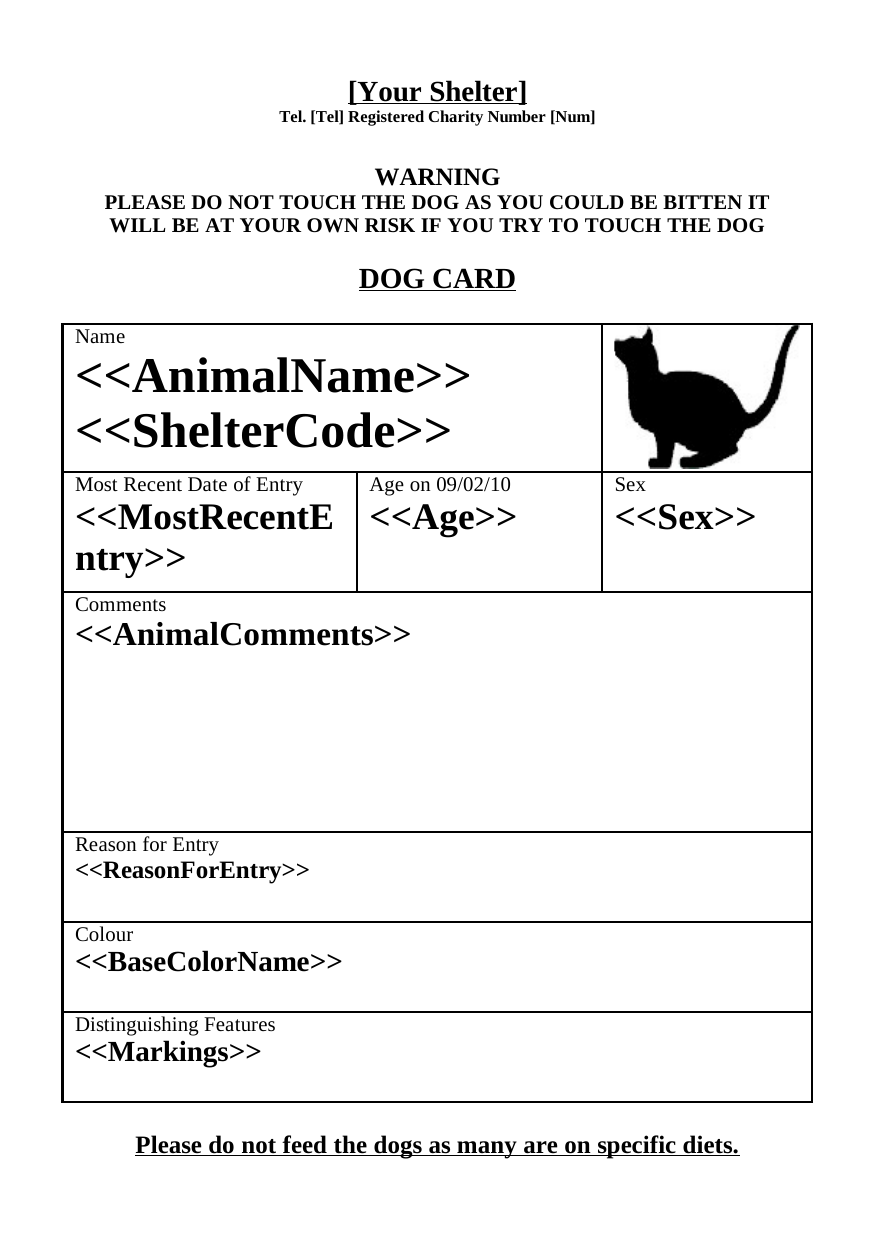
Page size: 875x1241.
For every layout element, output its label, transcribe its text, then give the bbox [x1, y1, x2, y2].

table_header Name <<AnimalName>> <<ShelterCode>> [64, 325, 601, 471]
table_cell Sex <<Sex>> [603, 473, 811, 591]
table_header [603, 325, 811, 471]
table_cell Distinguishing Features <<Markings>> [64, 1013, 811, 1101]
subtitle WARNING [75, 162, 799, 191]
title [Your Shelter] [75, 75, 799, 107]
table_cell Comments <<AnimalComments>> [64, 593, 811, 831]
table_cell Colour <<BaseColorName>> [64, 923, 811, 1011]
text Please do not feed the dogs as many are on specific diets. [75, 1131, 799, 1159]
table_cell Age on 09/02/10 <<Age>> [358, 473, 601, 591]
text Tel. [Tel] Registered Charity Number [Num] [75, 107, 799, 126]
picture [614, 325, 800, 469]
table_cell Most Recent Date of Entry <<MostRecentEntry>> [64, 473, 356, 591]
subtitle DOG CARD [75, 262, 799, 294]
table_cell Reason for Entry <<ReasonForEntry>> [64, 833, 811, 921]
text PLEASE DO NOT TOUCH THE DOG AS YOU COULD BE BITTEN IT WILL BE AT YOUR OWN RISK IF YOU TRY TO TOUCH THE DOG [75, 191, 799, 237]
